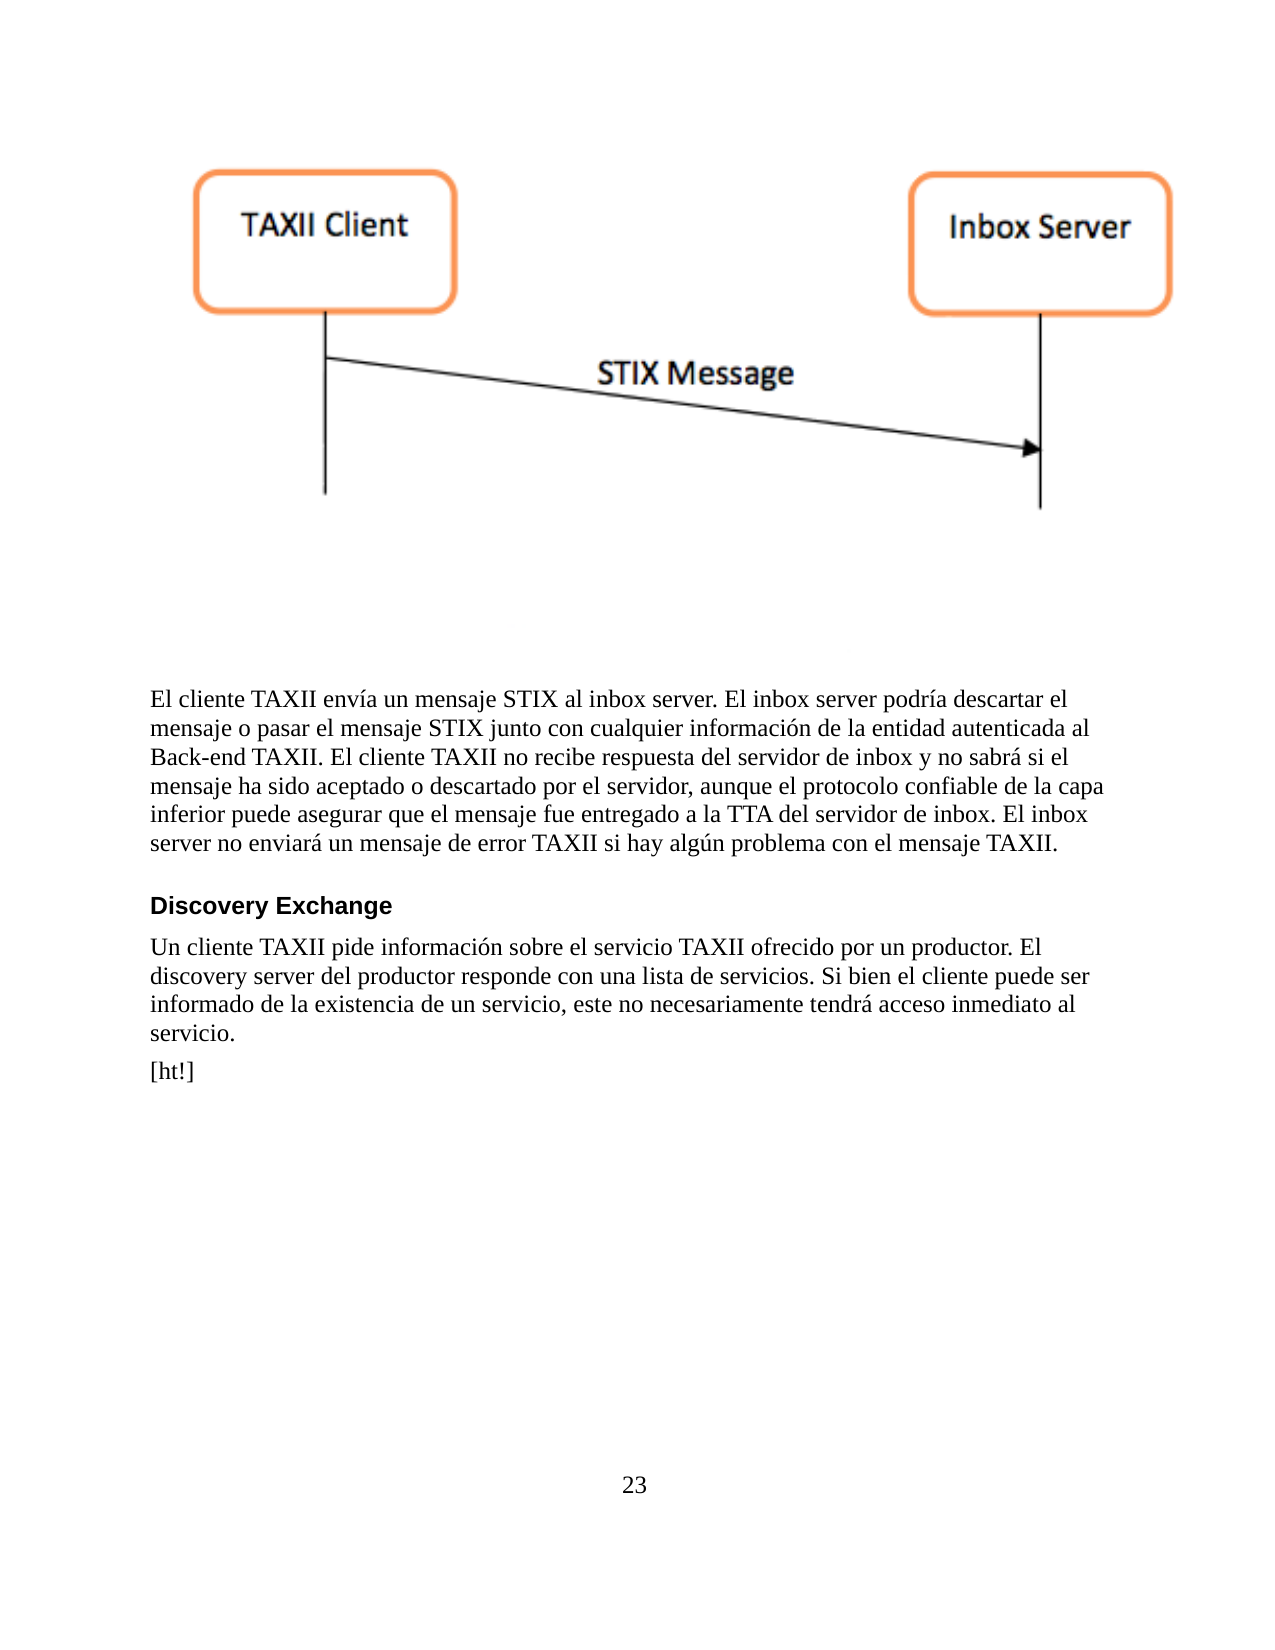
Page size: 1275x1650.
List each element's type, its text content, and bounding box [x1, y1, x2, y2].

text [ht!] [150, 1056, 1125, 1085]
subtitle Discovery Exchange [150, 891, 1125, 919]
text El cliente TAXII envía un mensaje STIX al inbox server. El inbox server podría descartar el mensaje o pasar el mensaje STIX junto con cualquier información de la entidad autenticada al Back-end TAXII. El cliente TAXII no recibe respuesta del servidor de inbox y no sabrá si el mensaje ha sido aceptado o descartado por el servidor, aunque el protocolo confiable de la capa inferior puede asegurar que el mensaje fue entregado a la TTA del servidor de inbox. El inbox server no enviará un mensaje de error TAXII si hay algún problema con el mensaje TAXII. [150, 684, 1125, 857]
picture [150, 150, 1213, 667]
text Un cliente TAXII pide información sobre el servicio TAXII ofrecido por un productor. El discovery server del productor responde con una lista de servicios. Si bien el cliente puede ser informado de la existencia de un servicio, este no necesariamente tendrá acceso inmediato al servicio. [150, 932, 1125, 1047]
